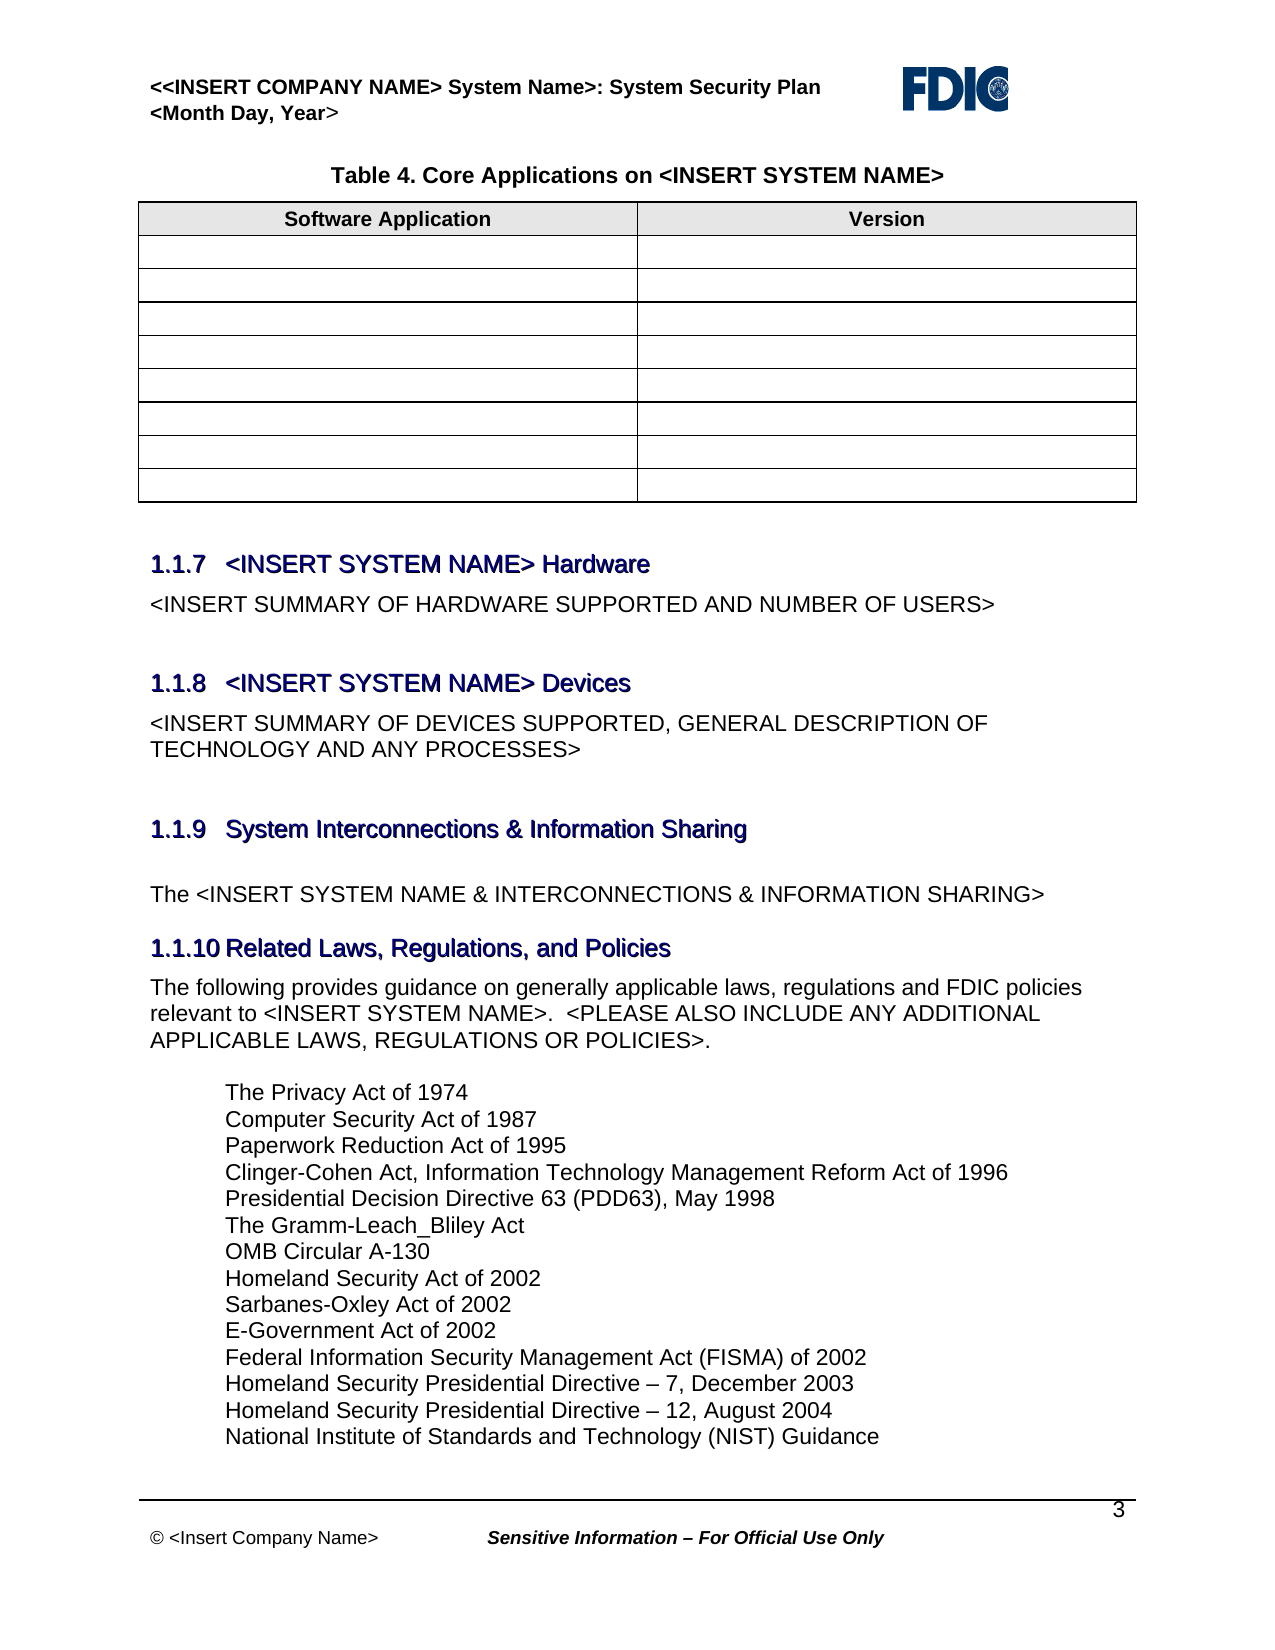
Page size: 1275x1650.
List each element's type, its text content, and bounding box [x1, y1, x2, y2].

text The following provides guidance on generally applicable laws, regulations and FDIC policies relevant to <INSERT SYSTEM NAME>. <PLEASE ALSO INCLUDE ANY ADDITIONAL APPLICABLE LAWS, REGULATIONS OR POLICIES>. [150, 974, 1125, 1053]
table_header Software Application [139, 203, 637, 235]
list National Institute of Standards and Technology (NIST) Guidance [187, 1423, 1125, 1450]
subtitle Related Laws, Regulations, and Policies [150, 933, 1125, 961]
list Homeland Security Presidential Directive – 12, August 2004 [187, 1397, 1125, 1423]
text <INSERT SUMMARY OF DEVICES SUPPORTED, GENERAL DESCRIPTION OF TECHNOLOGY AND ANY PROCESSES> [150, 710, 1125, 762]
subtitle <INSERT SYSTEM NAME> Hardware [150, 549, 1125, 578]
list OMB Circular A-130 [187, 1238, 1125, 1264]
table_cell [638, 469, 1136, 501]
list Paperwork Reduction Act of 1995 [187, 1132, 1125, 1159]
subtitle <INSERT SYSTEM NAME> Devices [150, 668, 1125, 697]
table_cell [139, 403, 637, 435]
list Sarbanes-Oxley Act of 2002 [187, 1291, 1125, 1317]
text Table 4. Core Applications on <INSERT SYSTEM NAME> [150, 162, 1125, 189]
list Federal Information Security Management Act (FISMA) of 2002 [187, 1344, 1125, 1370]
table_cell [139, 336, 637, 368]
table_cell [638, 236, 1136, 268]
table_cell [638, 436, 1136, 468]
text <INSERT SUMMARY OF HARDWARE SUPPORTED AND NUMBER OF USERS> [150, 591, 1125, 617]
list Homeland Security Presidential Directive – 7, December 2003 [187, 1370, 1125, 1397]
table_cell [638, 369, 1136, 401]
table_cell [139, 303, 637, 335]
list Computer Security Act of 1987 [187, 1106, 1125, 1132]
table_cell [139, 469, 637, 501]
list Homeland Security Act of 2002 [187, 1264, 1125, 1291]
table_cell [139, 269, 637, 301]
list The Gramm-Leach_Bliley Act [187, 1212, 1125, 1238]
list The Privacy Act of 1974 [187, 1079, 1125, 1106]
table_cell [638, 269, 1136, 301]
list Clinger-Cohen Act, Information Technology Management Reform Act of 1996 [187, 1159, 1125, 1185]
table_cell [638, 336, 1136, 368]
subtitle System Interconnections & Information Sharing [150, 814, 1125, 842]
table_cell [139, 236, 637, 268]
list E-Government Act of 2002 [187, 1317, 1125, 1344]
table_cell [139, 436, 637, 468]
table_header Version [638, 203, 1136, 235]
table_cell [139, 369, 637, 401]
table_cell [638, 403, 1136, 435]
picture [899, 60, 1014, 120]
list Presidential Decision Directive 63 (PDD63), May 1998 [187, 1185, 1125, 1212]
text The <INSERT SYSTEM NAME & INTERCONNECTIONS & INFORMATION SHARING> [150, 881, 1125, 908]
table_cell [638, 303, 1136, 335]
